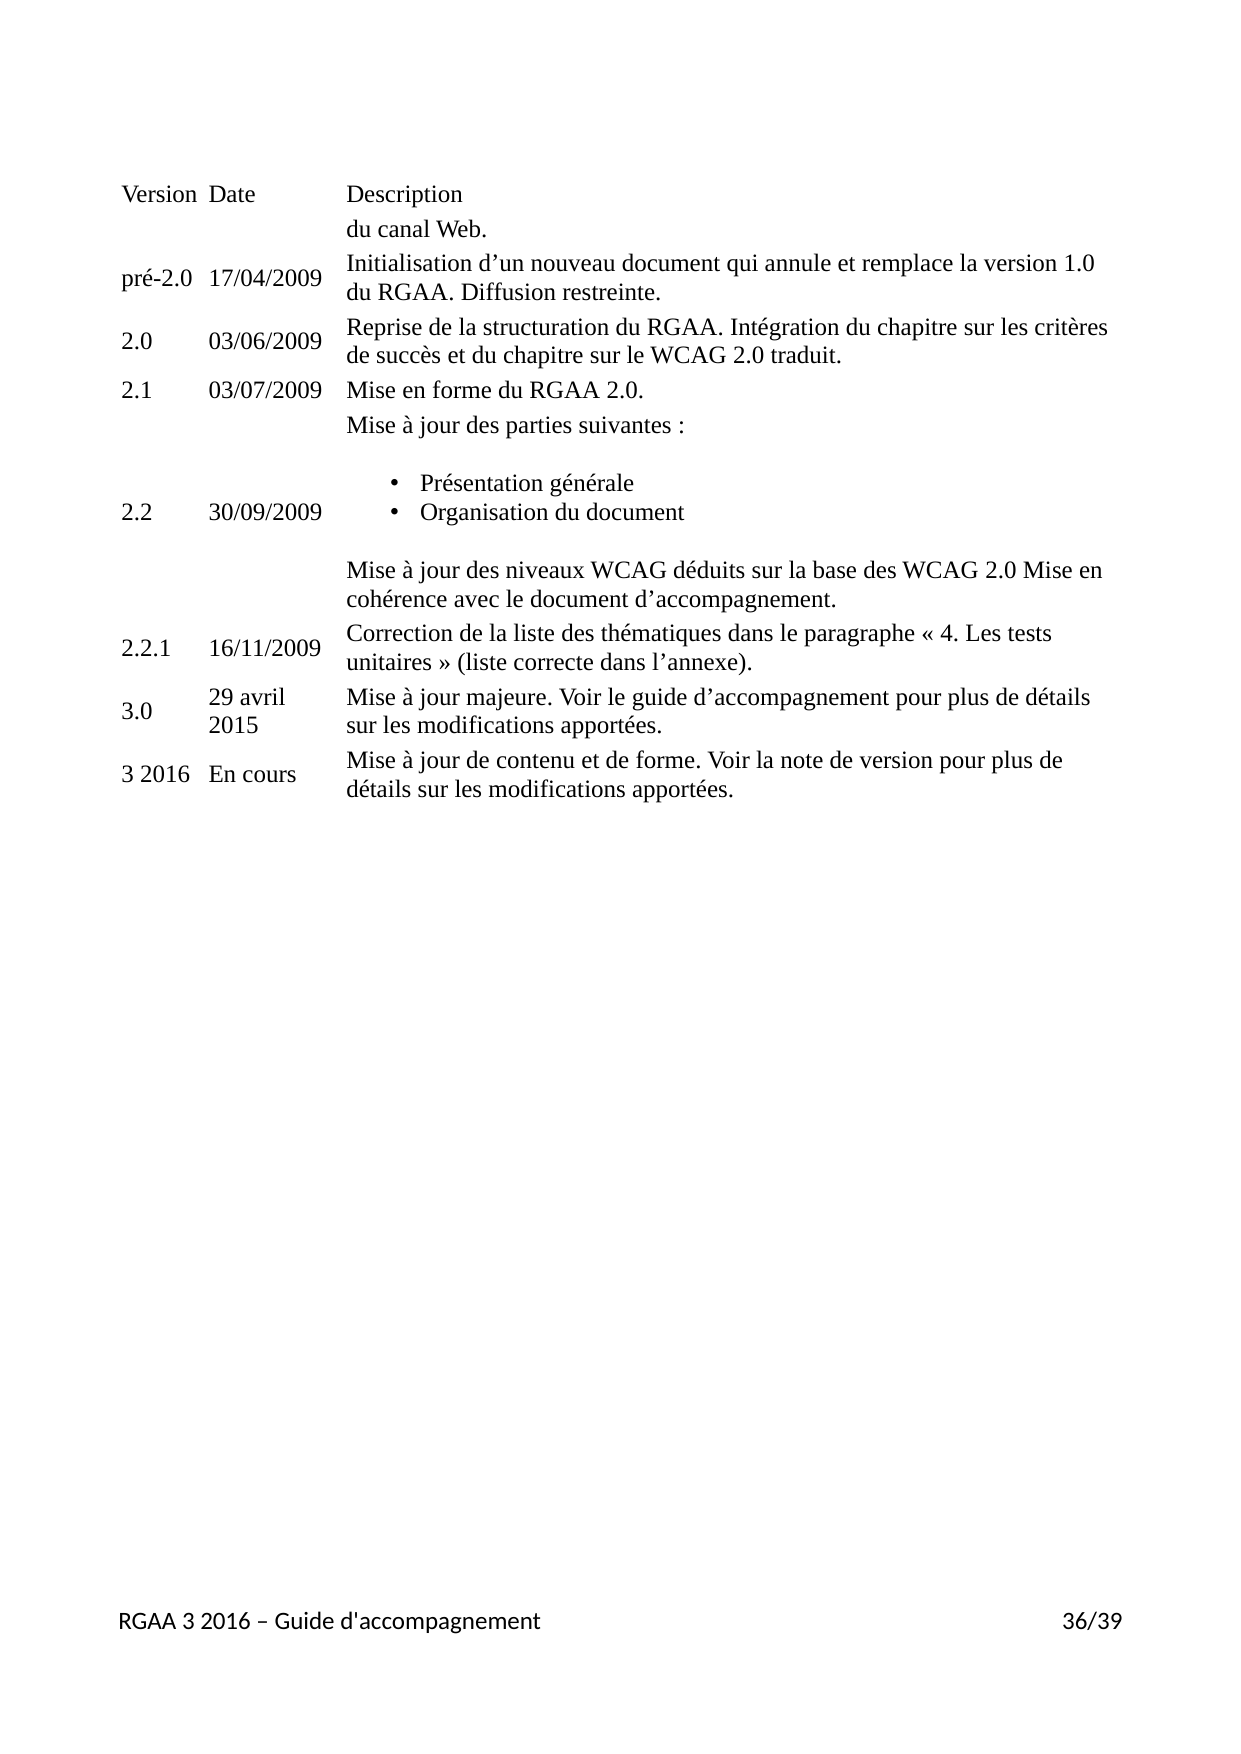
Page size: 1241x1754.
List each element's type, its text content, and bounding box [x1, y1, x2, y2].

table_cell pré-2.0 [118, 246, 205, 309]
table_cell Mise à jour de contenu et de forme. Voir la note de version pour plus de détails sur les modifications apportées. [343, 742, 1122, 805]
table_cell 2.1 [118, 372, 205, 407]
table_cell Mise en forme du RGAA 2.0. [343, 372, 1122, 407]
table_cell 30/09/2009 [205, 407, 343, 615]
table_cell 3.0 [118, 679, 205, 742]
table_cell 2.2.1 [118, 615, 205, 679]
table_header Version [118, 176, 205, 211]
table_cell 17/04/2009 [205, 246, 343, 309]
table_cell du canal Web. [343, 211, 1122, 246]
table_cell 29 avril 2015 [205, 679, 343, 742]
table_cell Correction de la liste des thématiques dans le paragraphe « 4. Les tests unitaires » (liste correcte dans l’annexe). [343, 615, 1122, 679]
table_header Date [205, 176, 343, 211]
table_cell Mise à jour majeure. Voir le guide d’accompagnement pour plus de détails sur les modifications apportées. [343, 679, 1122, 742]
table_cell Reprise de la structuration du RGAA. Intégration du chapitre sur les critères de succès et du chapitre sur le WCAG 2.0 traduit. [343, 309, 1122, 372]
table_cell Initialisation d’un nouveau document qui annule et remplace la version 1.0 du RGAA. Diffusion restreinte. [343, 246, 1122, 309]
table_cell 03/07/2009 [205, 372, 343, 407]
table_cell En cours [205, 742, 343, 805]
table_cell [205, 211, 343, 246]
table_cell 2.0 [118, 309, 205, 372]
table_cell 2.2 [118, 407, 205, 615]
table_cell [118, 211, 205, 246]
table_cell 16/11/2009 [205, 615, 343, 679]
table_cell 3 2016 [118, 742, 205, 805]
table_cell 03/06/2009 [205, 309, 343, 372]
table_cell Mise à jour des parties suivantes : Présentation générale Organisation du document Mise à jour des niveaux WCAG déduits sur la base des WCAG 2.0 Mise en cohérence avec le document d’accompagnement. [343, 407, 1122, 615]
table_header Description [343, 176, 1122, 211]
